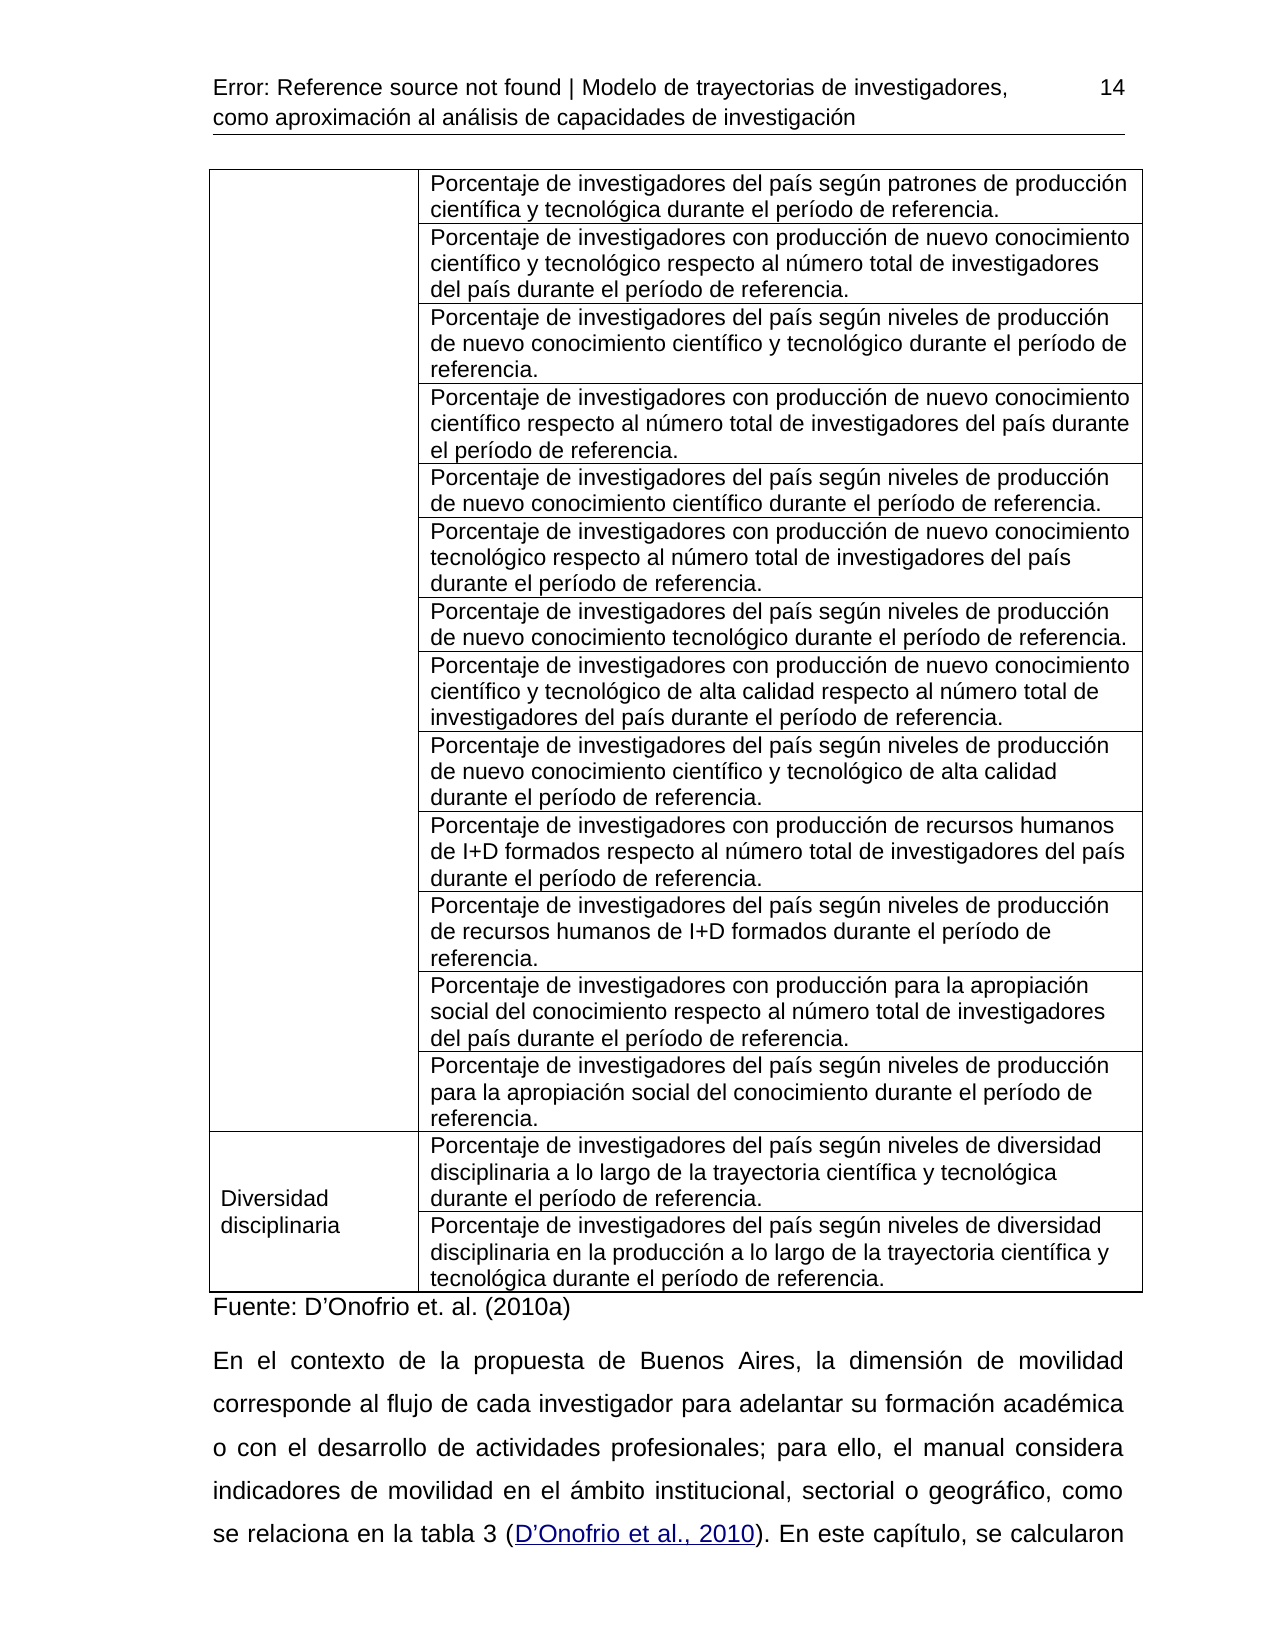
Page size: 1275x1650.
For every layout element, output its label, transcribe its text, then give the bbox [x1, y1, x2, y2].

table_cell Porcentaje de investigadores con producción de nuevo conocimiento científico y tecnológico de alta calidad respecto al número total de investigadores del país durante el período de referencia. [419, 652, 1142, 731]
table_cell Porcentaje de investigadores del país según niveles de producción de nuevo conocimiento científico y tecnológico de alta calidad durante el período de referencia. [419, 732, 1142, 811]
table_cell Porcentaje de investigadores del país según niveles de diversidad disciplinaria a lo largo de la trayectoria científica y tecnológica durante el período de referencia. [419, 1132, 1142, 1211]
table_cell Porcentaje de investigadores con producción de nuevo conocimiento científico y tecnológico respecto al número total de investigadores del país durante el período de referencia. [419, 224, 1142, 303]
table_cell Porcentaje de investigadores del país según niveles de producción de nuevo conocimiento tecnológico durante el período de referencia. [419, 598, 1142, 651]
table_cell Porcentaje de investigadores del país según niveles de producción de nuevo conocimiento científico y tecnológico durante el período de referencia. [419, 304, 1142, 383]
text Fuente: D’Onofrio et. al. (2010a) [213, 1293, 1125, 1321]
text En el contexto de la propuesta de Buenos Aires, la dimensión de movilidad corresponde al flujo de cada investigador para adelantar su formación académica o con el desarrollo de actividades profesionales; para ello, el manual considera indicadores de movilidad en el ámbito institucional, sectorial o geográfico, como se relaciona en la tabla 3 (D’Onofrio et al., 2010). En este capítulo, se calcularon [213, 1346, 1125, 1547]
table_cell Porcentaje de investigadores del país según niveles de producción de recursos humanos de I+D formados durante el período de referencia. [419, 892, 1142, 971]
table_cell [210, 170, 418, 1131]
table_cell Porcentaje de investigadores con producción de nuevo conocimiento científico respecto al número total de investigadores del país durante el período de referencia. [419, 384, 1142, 463]
table_cell Diversidad disciplinaria [210, 1132, 418, 1291]
table_cell Porcentaje de investigadores con producción de recursos humanos de I+D formados respecto al número total de investigadores del país durante el período de referencia. [419, 812, 1142, 891]
table_cell Porcentaje de investigadores del país según niveles de diversidad disciplinaria en la producción a lo largo de la trayectoria científica y tecnológica durante el período de referencia. [419, 1212, 1142, 1291]
table_cell Porcentaje de investigadores del país según patrones de producción científica y tecnológica durante el período de referencia. [419, 170, 1142, 223]
table_cell Porcentaje de investigadores del país según niveles de producción de nuevo conocimiento científico durante el período de referencia. [419, 464, 1142, 517]
table_cell Porcentaje de investigadores con producción de nuevo conocimiento tecnológico respecto al número total de investigadores del país durante el período de referencia. [419, 518, 1142, 597]
table_cell Porcentaje de investigadores con producción para la apropiación social del conocimiento respecto al número total de investigadores del país durante el período de referencia. [419, 972, 1142, 1051]
table_cell Porcentaje de investigadores del país según niveles de producción para la apropiación social del conocimiento durante el período de referencia. [419, 1052, 1142, 1131]
